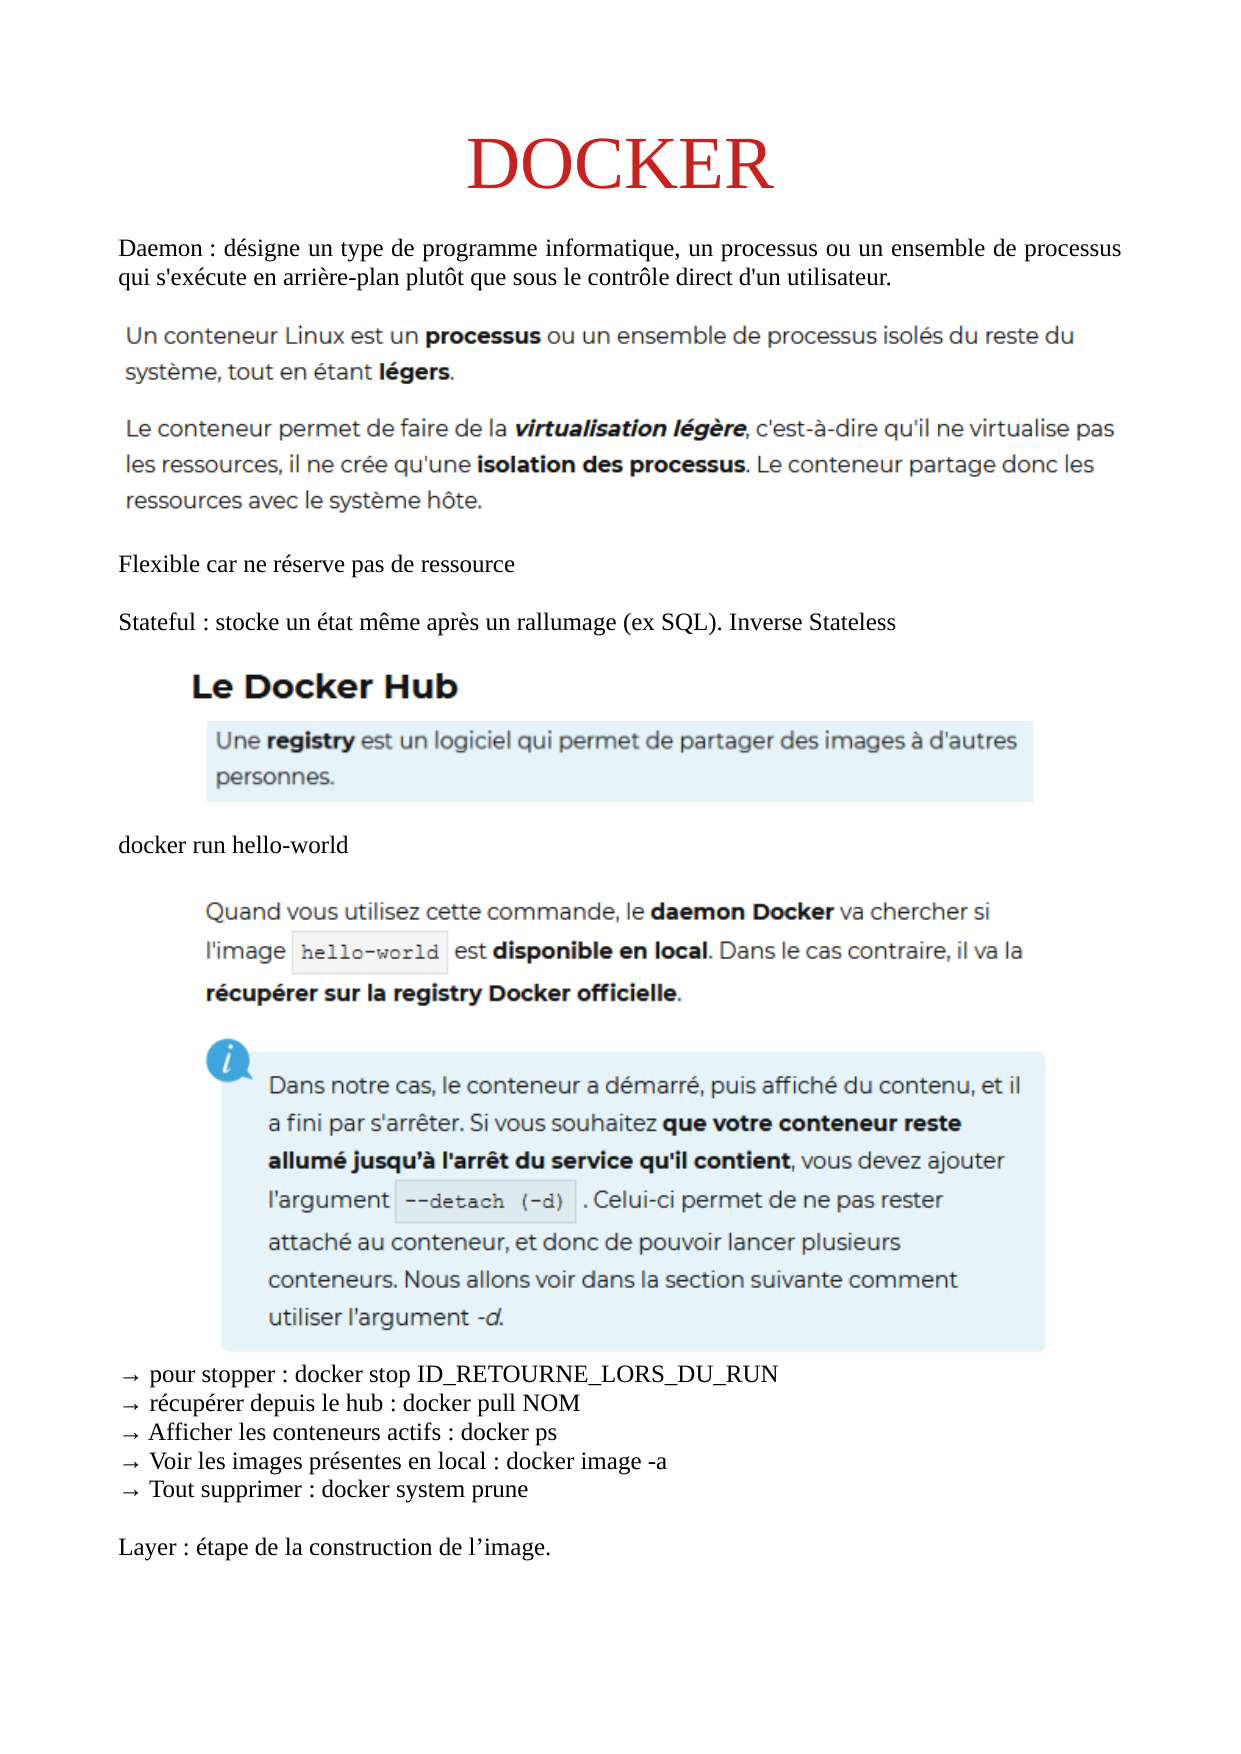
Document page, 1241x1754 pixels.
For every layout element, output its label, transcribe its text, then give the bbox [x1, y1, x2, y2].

text → Afficher les conteneurs actifs : docker ps [118, 1417, 1122, 1446]
text Layer : étape de la construction de l’image. [118, 1532, 1122, 1561]
picture [206, 721, 1034, 802]
picture [184, 887, 1057, 1360]
text → récupérer depuis le hub : docker pull NOM [118, 1388, 1122, 1417]
text docker run hello-world [118, 830, 1122, 859]
text → pour stopper : docker stop ID_RETOURNE_LORS_DU_RUN [118, 888, 1122, 1388]
picture [118, 319, 1123, 521]
text Stateful : stocke un état même après un rallumage (ex SQL). Inverse Stateless [118, 607, 1122, 635]
text DOCKER [118, 118, 1122, 204]
text Flexible car ne réserve pas de ressource [118, 549, 1122, 578]
picture [181, 664, 468, 708]
text → Tout supprimer : docker system prune [118, 1474, 1122, 1503]
text → Voir les images présentes en local : docker image -a [118, 1446, 1122, 1474]
text Daemon : désigne un type de programme informatique, un processus ou un ensemble de processus qui s'exécute en arrière-plan plutôt que sous le contrôle direct d'un utilisateur. [118, 233, 1122, 291]
